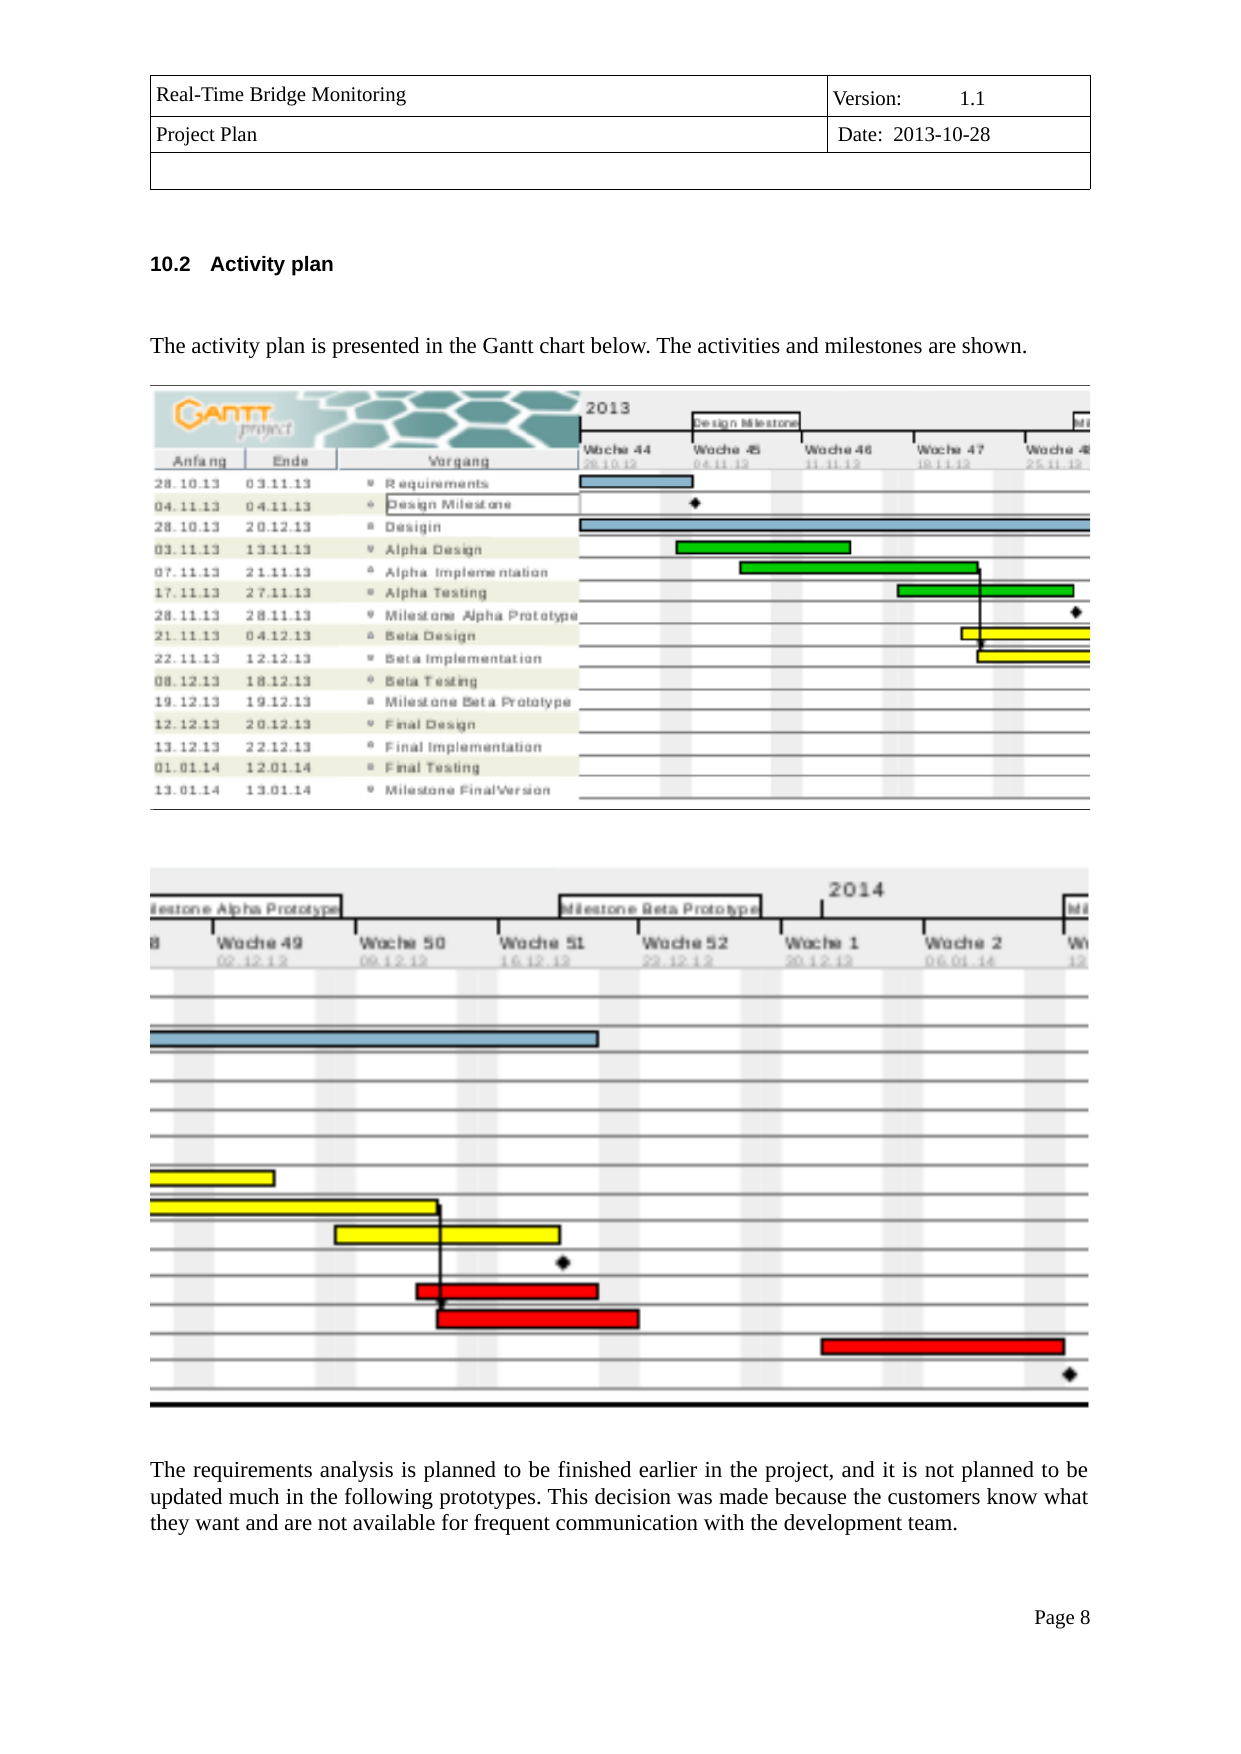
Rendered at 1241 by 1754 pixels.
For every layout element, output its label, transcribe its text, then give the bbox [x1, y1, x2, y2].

text The activity plan is presented in the Gantt chart below. The activities and milestones are shown. [150, 332, 1090, 359]
subtitle Activity plan [150, 251, 1090, 276]
picture [150, 385, 1091, 810]
picture [150, 862, 1091, 1408]
text The requirements analysis is planned to be finished earlier in the project, and it is not planned to be updated much in the following prototypes. This decision was made because the customers know what they want and are not available for frequent communication with the development team. [150, 1456, 1090, 1535]
